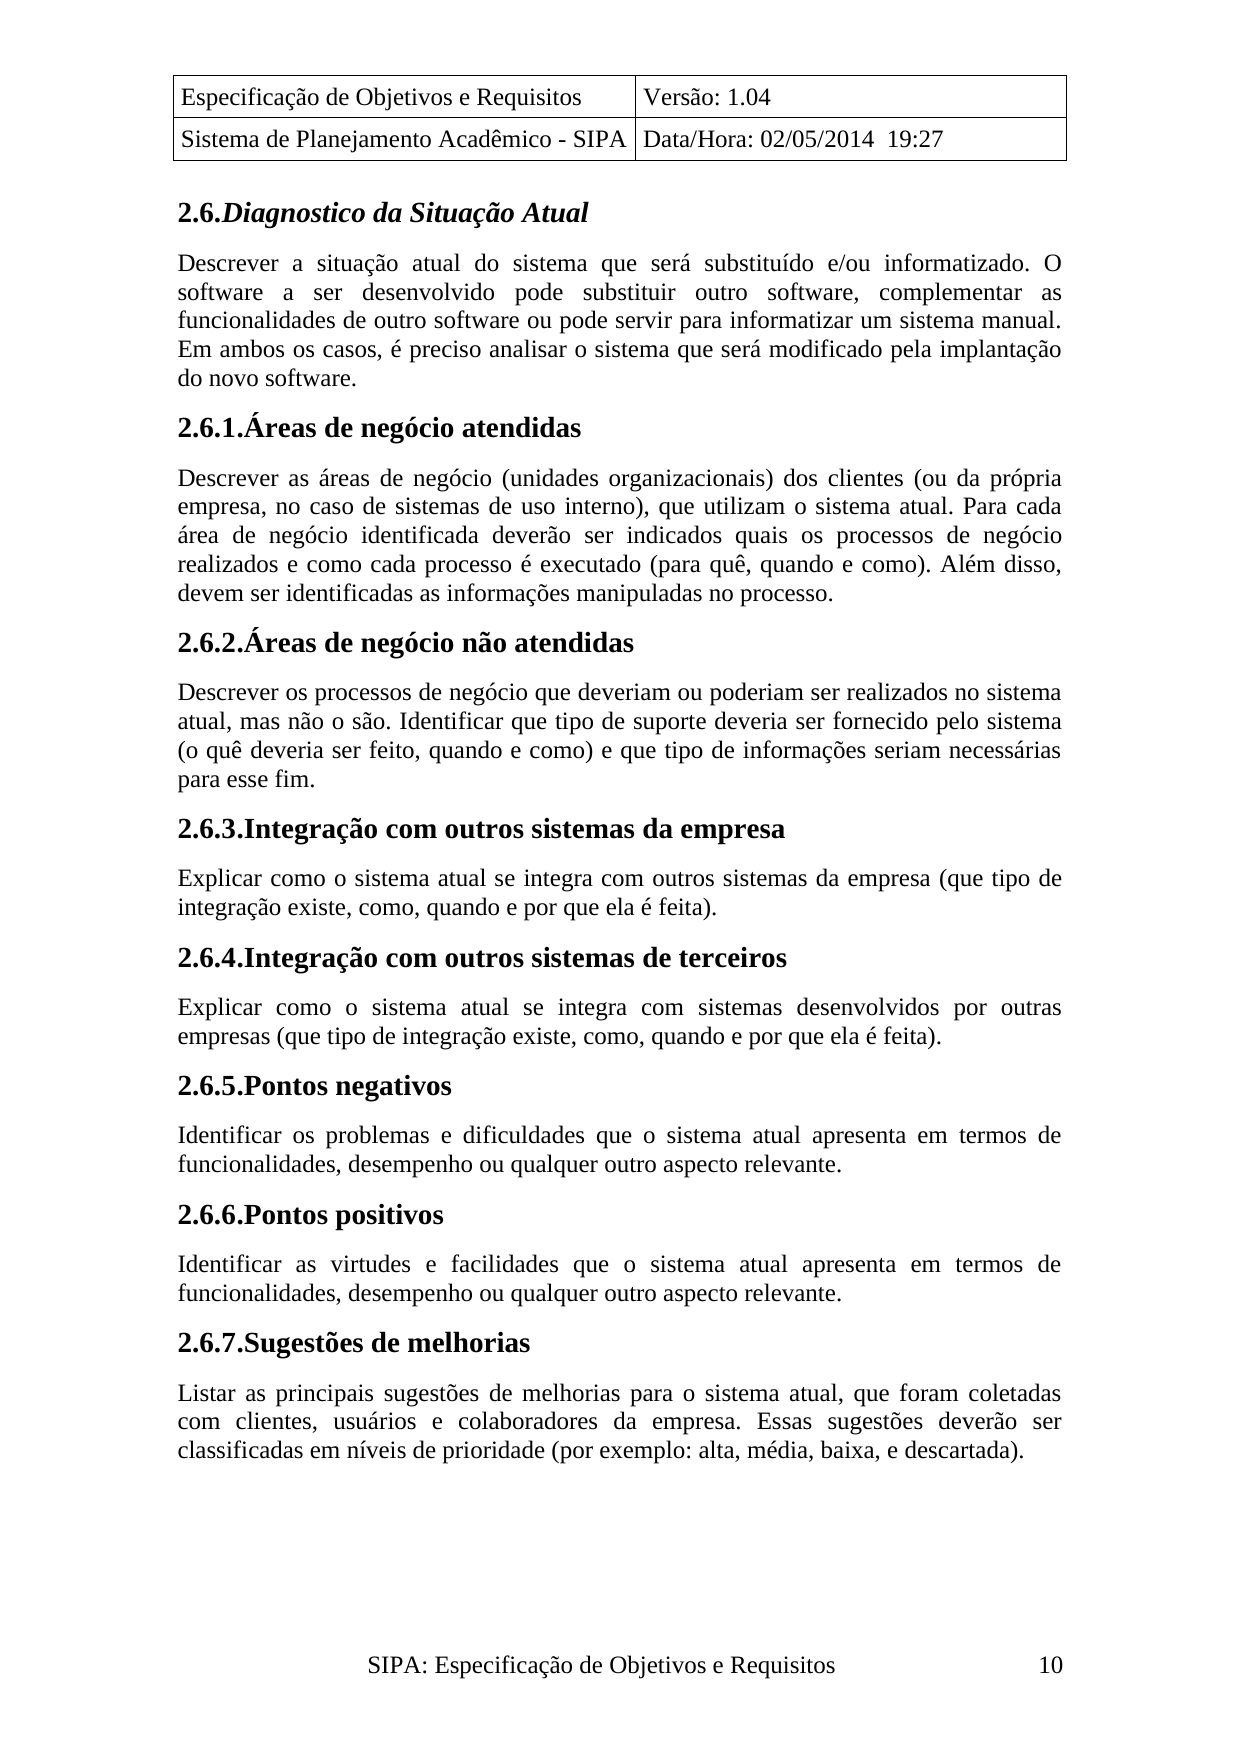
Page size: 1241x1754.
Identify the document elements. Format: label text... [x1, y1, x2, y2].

subtitle .Pontos positivos [177, 1197, 1063, 1230]
text Explicar como o sistema atual se integra com sistemas desenvolvidos por outras empresas (que tipo de integração existe, como, quando e por que ela é feita). [177, 992, 1063, 1049]
subtitle .Integração com outros sistemas de terceiros [177, 940, 1063, 973]
text Descrever as áreas de negócio (unidades organizacionais) dos clientes (ou da própria empresa, no caso de sistemas de uso interno), que utilizam o sistema atual. Para cada área de negócio identificada deverão ser indicados quais os processos de negócio realizados e como cada processo é executado (para quê, quando e como). Além disso, devem ser identificadas as informações manipuladas no processo. [177, 463, 1063, 606]
subtitle .Áreas de negócio não atendidas [177, 625, 1063, 659]
text Identificar as virtudes e facilidades que o sistema atual apresenta em termos de funcionalidades, desempenho ou qualquer outro aspecto relevante. [177, 1249, 1063, 1307]
subtitle .Áreas de negócio atendidas [177, 410, 1063, 444]
text Listar as principais sugestões de melhorias para o sistema atual, que foram coletadas com clientes, usuários e colaboradores da empresa. Essas sugestões deverão ser classificadas em níveis de prioridade (por exemplo: alta, média, baixa, e descartada). [177, 1378, 1063, 1464]
text Identificar os problemas e dificuldades que o sistema atual apresenta em termos de funcionalidades, desempenho ou qualquer outro aspecto relevante. [177, 1121, 1063, 1178]
text Descrever os processos de negócio que deveriam ou poderiam ser realizados no sistema atual, mas não o são. Identificar que tipo de suporte deveria ser fornecido pelo sistema (o quê deveria ser feito, quando e como) e que tipo de informações seriam necessárias para esse fim. [177, 677, 1063, 792]
text Descrever a situação atual do sistema que será substituído e/ou informatizado. O software a ser desenvolvido pode substituir outro software, complementar as funcionalidades de outro software ou pode servir para informatizar um sistema manual. Em ambos os casos, é preciso analisar o sistema que será modificado pela implantação do novo software. [177, 248, 1063, 392]
subtitle .Sugestões de melhorias [177, 1325, 1063, 1359]
subtitle Diagnostico da Situação Atual [177, 196, 1063, 229]
subtitle .Integração com outros sistemas da empresa [177, 811, 1063, 845]
subtitle .Pontos negativos [177, 1068, 1063, 1102]
text Explicar como o sistema atual se integra com outros sistemas da empresa (que tipo de integração existe, como, quando e por que ela é feita). [177, 863, 1063, 921]
